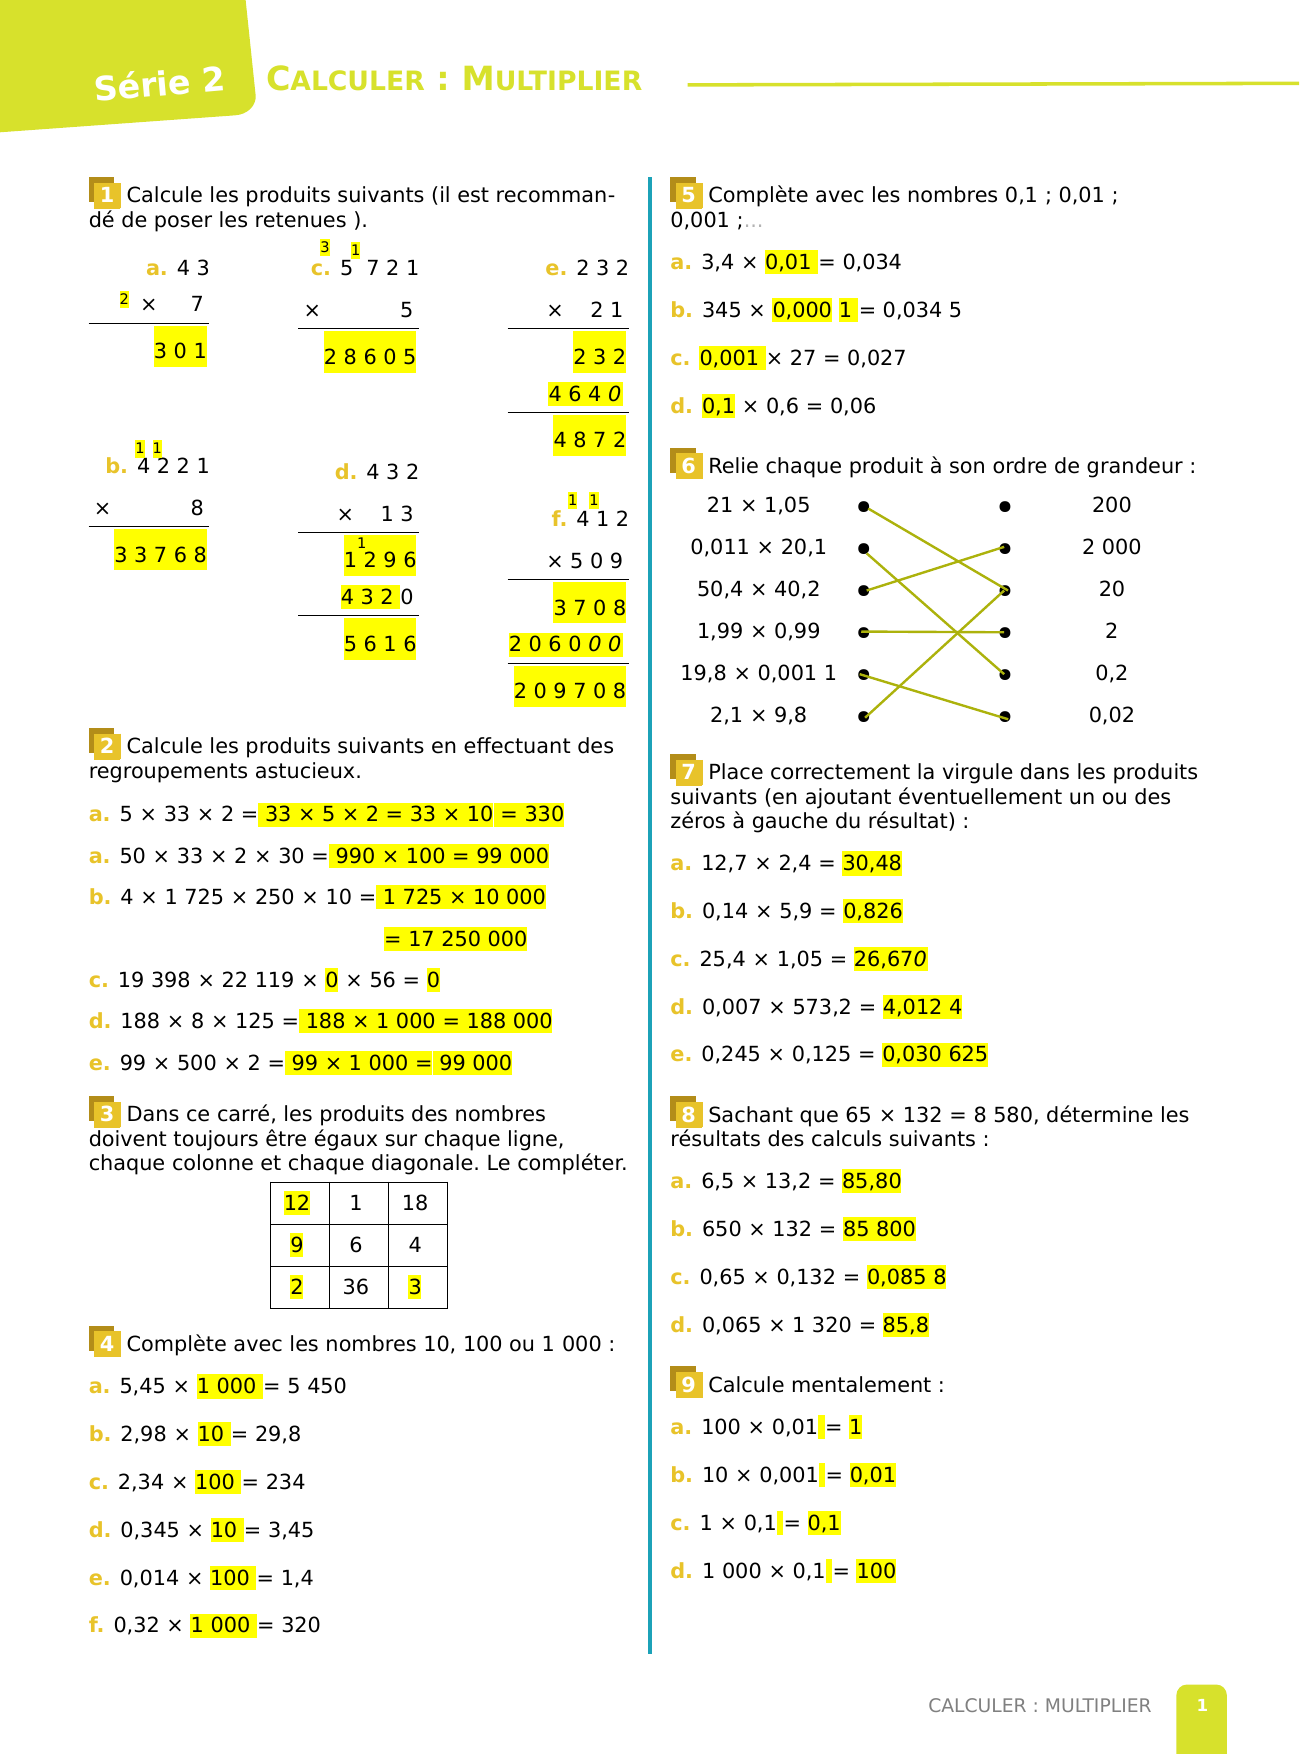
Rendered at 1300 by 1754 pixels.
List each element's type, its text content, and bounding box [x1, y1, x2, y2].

table_cell 4 [389, 1225, 447, 1266]
subtitle Complète avec les nombres 10, 100 ou 1 000 : [114, 1326, 629, 1357]
list = 17 250 000 [354, 913, 629, 954]
list 650 × 132 = 85 800 [670, 1217, 843, 1241]
list 100 × 0,01 = 1 [670, 1415, 818, 1439]
list 10 × 0,001 = 0,01 [825, 1463, 850, 1487]
list 0,32 × 1 000 = 320 [88, 1613, 629, 1638]
list 345 × 0,000 1 = 0,034 5 [670, 298, 772, 322]
list 100 × 0,01 = 1 [862, 1415, 1211, 1439]
table_cell 0,011 × 20,1 [670, 526, 853, 568]
list 0,14 × 5,9 = 0,826 [903, 899, 1211, 923]
table_cell 3 [389, 1267, 447, 1308]
list 25,4 × 1,05 = 26,670 [928, 947, 1211, 971]
list 12,7 × 2,4 = 30,48 [902, 851, 1211, 876]
table_cell [964, 552, 994, 568]
table_cell [935, 610, 980, 630]
list 0,007 × 573,2 = 4,012 4 [670, 995, 883, 1019]
list 10 × 0,001 = 0,01 [670, 1463, 819, 1487]
table_cell [853, 526, 886, 568]
list 4 2 2 1 [88, 454, 209, 478]
text 2 3 2 [508, 329, 629, 376]
table_cell [902, 568, 994, 610]
list 0,65 × 0,132 = 0,085 8 [946, 1265, 1211, 1289]
list 1 × 0,1 = 0,1 [783, 1511, 808, 1535]
list 25,4 × 1,05 = 26,670 [670, 947, 854, 971]
list 0,65 × 0,132 = 0,085 8 [670, 1265, 867, 1289]
table_cell [994, 610, 1018, 652]
table_cell [886, 694, 994, 736]
list 4 3 2 [298, 460, 419, 484]
table_cell [886, 684, 895, 694]
list 0,001 × 27 = 0,027 [766, 346, 1211, 370]
table_cell [887, 568, 930, 579]
list 0,14 × 5,9 = 0,826 [670, 899, 843, 923]
subtitle × 2 1 [508, 298, 623, 322]
list 0,014 × 100 = 1,4 [256, 1566, 629, 1590]
table_cell 2 [1019, 610, 1211, 652]
table_header 18 [389, 1183, 447, 1224]
subtitle Complète avec les nombres 0,1 ; 0,01 ; 0,001 ;... [670, 177, 1211, 232]
list 3,4 × 0,01 = 0,034 [818, 250, 1211, 274]
list 6,5 × 13,2 = 85,80 [901, 1169, 1211, 1193]
subtitle 4 6 4 0 [508, 382, 548, 406]
list 0,007 × 573,2 = 4,012 4 [962, 995, 1211, 1019]
subtitle × 5 [298, 298, 413, 322]
list 0,1 × 0,6 = 0,06 [735, 394, 1211, 418]
list 100 × 0,01 = 1 [825, 1415, 849, 1439]
table_cell [994, 585, 999, 597]
table_cell [853, 694, 886, 736]
table_header 1 [330, 1183, 388, 1224]
list 5,45 × 1 000 = 5 450 [263, 1374, 629, 1399]
list 0,014 × 100 = 1,4 [88, 1566, 210, 1590]
table_cell 20 [1019, 568, 1211, 610]
list 1 000 × 0,1 = 100 [832, 1559, 856, 1583]
list 4 × 1 725 × 250 × 10 = 1 725 × 10 000 [88, 872, 629, 913]
table_cell [853, 652, 886, 694]
list 3,4 × 0,01 = 0,034 [670, 250, 765, 274]
list 0,1 × 0,6 = 0,06 [670, 394, 702, 418]
table_cell [982, 652, 994, 662]
text 1 2 9 6 [298, 533, 419, 579]
list 2,34 × 100 = 234 [88, 1470, 195, 1494]
table_cell [964, 610, 994, 631]
list 10 × 0,001 = 0,01 [896, 1463, 1211, 1487]
subtitle 4 3 [88, 256, 209, 280]
list 345 × 0,000 1 = 0,034 5 [858, 298, 1211, 322]
table_header 200 [1019, 484, 1211, 526]
table_cell [933, 694, 994, 713]
table_cell [886, 583, 928, 610]
table_cell [886, 610, 950, 630]
table_cell 1,99 × 0,99 [670, 610, 853, 652]
list 50 × 33 × 2 × 30 = 990 × 100 = 99 000 [88, 830, 629, 872]
list 188 × 8 × 125 = 188 × 1 000 = 188 000 [88, 996, 629, 1037]
list 650 × 132 = 85 800 [916, 1217, 1211, 1241]
subtitle 4 3 2 0 [400, 585, 413, 609]
list 0,345 × 10 = 3,45 [244, 1518, 629, 1542]
list 99 × 500 × 2 = 99 × 1 000 = 99 000 [88, 1037, 629, 1078]
list 2 3 2 [508, 256, 629, 280]
list 0,245 × 0,125 = 0,030 625 [670, 1042, 1211, 1067]
table_cell [974, 568, 994, 580]
table_cell [886, 573, 894, 582]
list 1 × 0,1 = 0,1 [841, 1511, 1211, 1535]
subtitle Sachant que 65 × 132 = 8 580, détermine les résultats des calculs suivants : [670, 1096, 1211, 1152]
table_cell 9 [271, 1225, 329, 1266]
table_cell [886, 633, 953, 652]
table_cell 50,4 × 40,2 [670, 568, 853, 610]
list 1 000 × 0,1 = 100 [670, 1559, 826, 1583]
table_cell [886, 652, 934, 684]
table_cell 6 [330, 1225, 388, 1266]
table_header [853, 484, 886, 526]
table_cell 2,1 × 9,8 [670, 694, 853, 736]
table_cell [994, 694, 1018, 736]
subtitle Calcule les produits suivants en effectuant des regroupements astucieux. [88, 728, 629, 783]
list 4 1 2 [508, 507, 629, 531]
list 6,5 × 13,2 = 85,80 [670, 1169, 842, 1193]
table_cell [894, 688, 917, 694]
table_cell [903, 526, 994, 559]
table_cell 19,8 × 0,001 1 [670, 652, 853, 694]
text 5 6 1 6 [298, 616, 419, 663]
table_cell [962, 634, 994, 652]
text 3 3 7 6 8 [88, 527, 209, 573]
table_cell 0,02 [1019, 694, 1211, 736]
subtitle Calcule mentalement : [696, 1366, 1211, 1397]
subtitle × 5 0 9 [508, 549, 623, 573]
subtitle 4 6 4 0 [608, 382, 623, 406]
subtitle Relie chaque produit à son ordre de gran­deur : [670, 447, 1211, 478]
subtitle Place correctement la virgule dans les pro­duits suivants (en ajoutant éventuellement un ou des zéros à gauche du résultat) : [670, 754, 1211, 833]
table_header [994, 484, 1018, 526]
list 0,001 × 27 = 0,027 [670, 346, 699, 370]
table_header 12 [271, 1183, 329, 1224]
table_cell [945, 564, 965, 568]
subtitle 4 3 2 0 [298, 585, 341, 609]
subtitle × 1 3 [298, 502, 413, 526]
table_cell 2 [271, 1267, 329, 1308]
table_cell [994, 652, 1018, 694]
text 2 8 6 0 5 [298, 329, 419, 376]
table_cell [853, 568, 886, 610]
table_cell [994, 568, 1018, 610]
table_cell [940, 636, 975, 652]
table_cell [853, 610, 886, 652]
table_cell 2 000 [1019, 526, 1211, 568]
list 1 × 0,1 = 0,1 [670, 1511, 777, 1535]
list 12,7 × 2,4 = 30,48 [670, 851, 842, 876]
text 3 7 0 8 [508, 580, 629, 626]
subtitle × 7 [88, 292, 204, 317]
table_cell [886, 526, 953, 568]
list 19 398 × 22 119 × 0 × 56 = 0 [88, 954, 629, 996]
list 5,45 × 1 000 = 5 450 [88, 1374, 197, 1399]
list 0,065 × 1 320 = 85,8 [929, 1313, 1211, 1337]
table_cell [986, 603, 994, 610]
subtitle Calcule les produits suivants (il est recomman­dé de poser les retenues ). [88, 177, 629, 232]
list 2,98 × 10 = 29,8 [88, 1422, 198, 1446]
list 2,98 × 10 = 29,8 [231, 1422, 629, 1446]
table_header [886, 484, 994, 526]
list 5 7 2 1 [298, 256, 419, 280]
table_cell 0,2 [1019, 652, 1211, 694]
subtitle × 8 [88, 496, 204, 520]
table_cell [903, 652, 994, 694]
list 0,345 × 10 = 3,45 [88, 1518, 211, 1542]
table_cell [994, 526, 1018, 568]
list 1 000 × 0,1 = 100 [896, 1559, 1211, 1583]
list 5 × 33 × 2 = 33 × 5 × 2 = 33 × 10 = 330 [88, 789, 629, 830]
subtitle Dans ce carré, les produits des nombres doivent toujours être égaux sur chaque ligne, chaque colonne et chaque diagonale. Le compléter. [88, 1096, 629, 1176]
text 4 8 7 2 [508, 413, 629, 459]
table_cell 36 [330, 1267, 388, 1308]
text 3 0 1 [88, 324, 209, 370]
text 2 0 9 7 0 8 [508, 664, 629, 710]
table_header 21 × 1,05 [670, 484, 853, 526]
list 2,34 × 100 = 234 [241, 1470, 629, 1494]
list 0,065 × 1 320 = 85,8 [670, 1313, 883, 1337]
